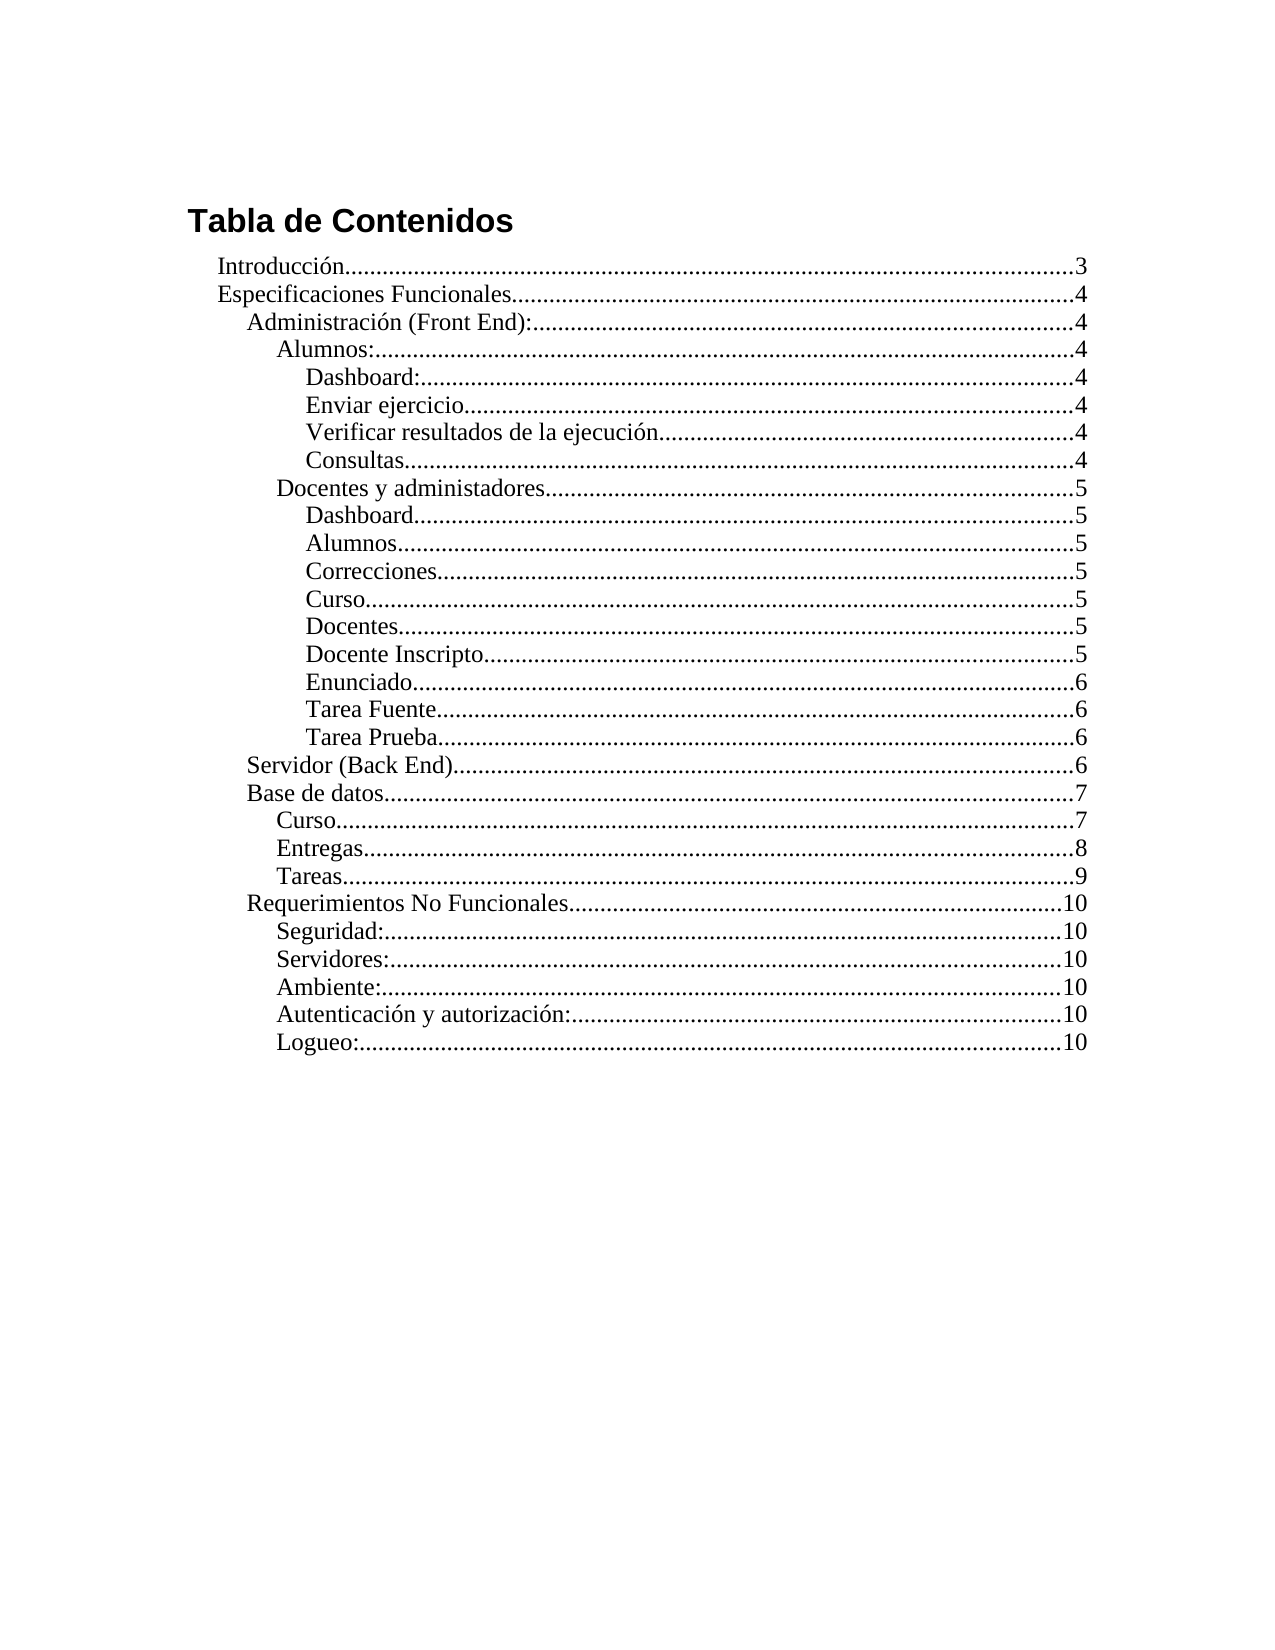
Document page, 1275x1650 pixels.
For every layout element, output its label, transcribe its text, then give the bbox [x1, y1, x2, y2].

text Entregas 8 [276, 834, 1087, 862]
text Enunciado 6 [305, 668, 1087, 696]
text Alumnos: 4 [276, 335, 1087, 363]
text Servidor (Back End) 6 [246, 751, 1087, 779]
text Tarea Fuente 6 [305, 696, 1087, 723]
text Curso 5 [305, 585, 1087, 612]
text Curso 7 [276, 806, 1087, 834]
text Enviar ejercicio 4 [305, 391, 1087, 418]
subtitle Tabla de Contenidos [187, 203, 1087, 240]
text Consultas 4 [305, 446, 1087, 474]
text Seguridad: 10 [276, 917, 1087, 945]
text Docentes y administadores 5 [276, 474, 1087, 502]
text Dashboard: 4 [305, 363, 1087, 391]
text Tarea Prueba 6 [305, 723, 1087, 751]
text Introducción 3 [217, 252, 1087, 280]
text Docente Inscripto 5 [305, 640, 1087, 668]
text Logueo: 10 [276, 1028, 1087, 1056]
text Dashboard 5 [305, 502, 1087, 529]
text Correcciones 5 [305, 557, 1087, 585]
text Autenticación y autorización: 10 [276, 1000, 1087, 1028]
text Docentes 5 [305, 612, 1087, 640]
text Verificar resultados de la ejecución 4 [305, 418, 1087, 446]
text Ambiente: 10 [276, 973, 1087, 1000]
text Especificaciones Funcionales 4 [217, 280, 1087, 308]
text Servidores: 10 [276, 945, 1087, 973]
text Alumnos 5 [305, 529, 1087, 557]
text Requerimientos No Funcionales 10 [246, 889, 1087, 917]
text Administración (Front End): 4 [246, 308, 1087, 335]
text Base de datos 7 [246, 779, 1087, 806]
text Tareas 9 [276, 862, 1087, 889]
